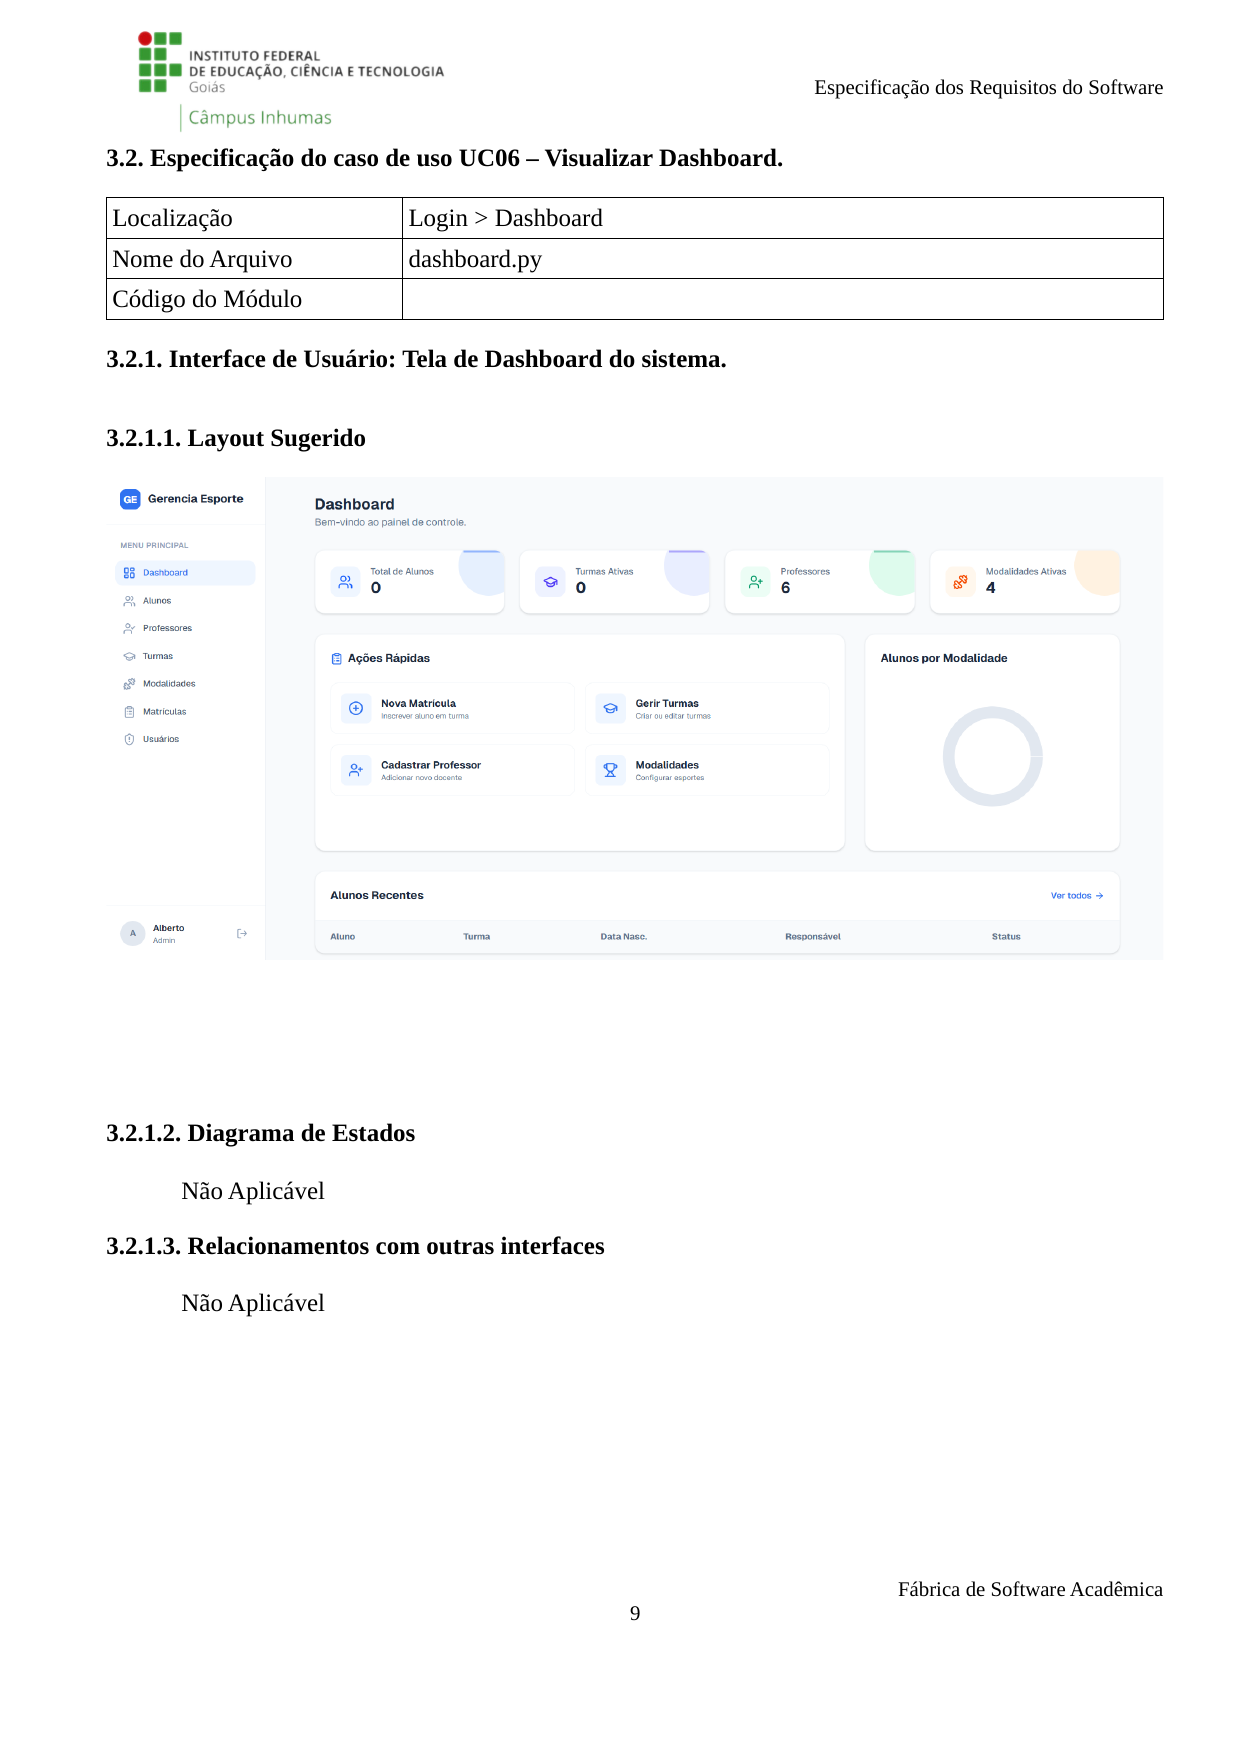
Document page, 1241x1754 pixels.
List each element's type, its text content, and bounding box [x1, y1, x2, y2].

list Especificação do caso de uso UC06 – Visualizar Dashboard. [106, 143, 1163, 172]
table_header Localização [107, 198, 402, 238]
list Diagrama de Estados [106, 1118, 1163, 1147]
list Relacionamentos com outras interfaces [106, 1231, 1163, 1259]
table_cell dashboard.py [403, 239, 1163, 278]
text Não Aplicável [106, 1284, 1163, 1318]
table_cell [403, 279, 1163, 319]
table_header Login > Dashboard [403, 198, 1163, 238]
list Layout Sugerido [106, 423, 1163, 452]
table_cell Código do Módulo [107, 279, 402, 319]
list Interface de Usuário: Tela de Dashboard do sistema. [106, 344, 1163, 373]
table_cell Nome do Arquivo [107, 239, 402, 278]
text Não Aplicável [106, 1172, 1163, 1206]
